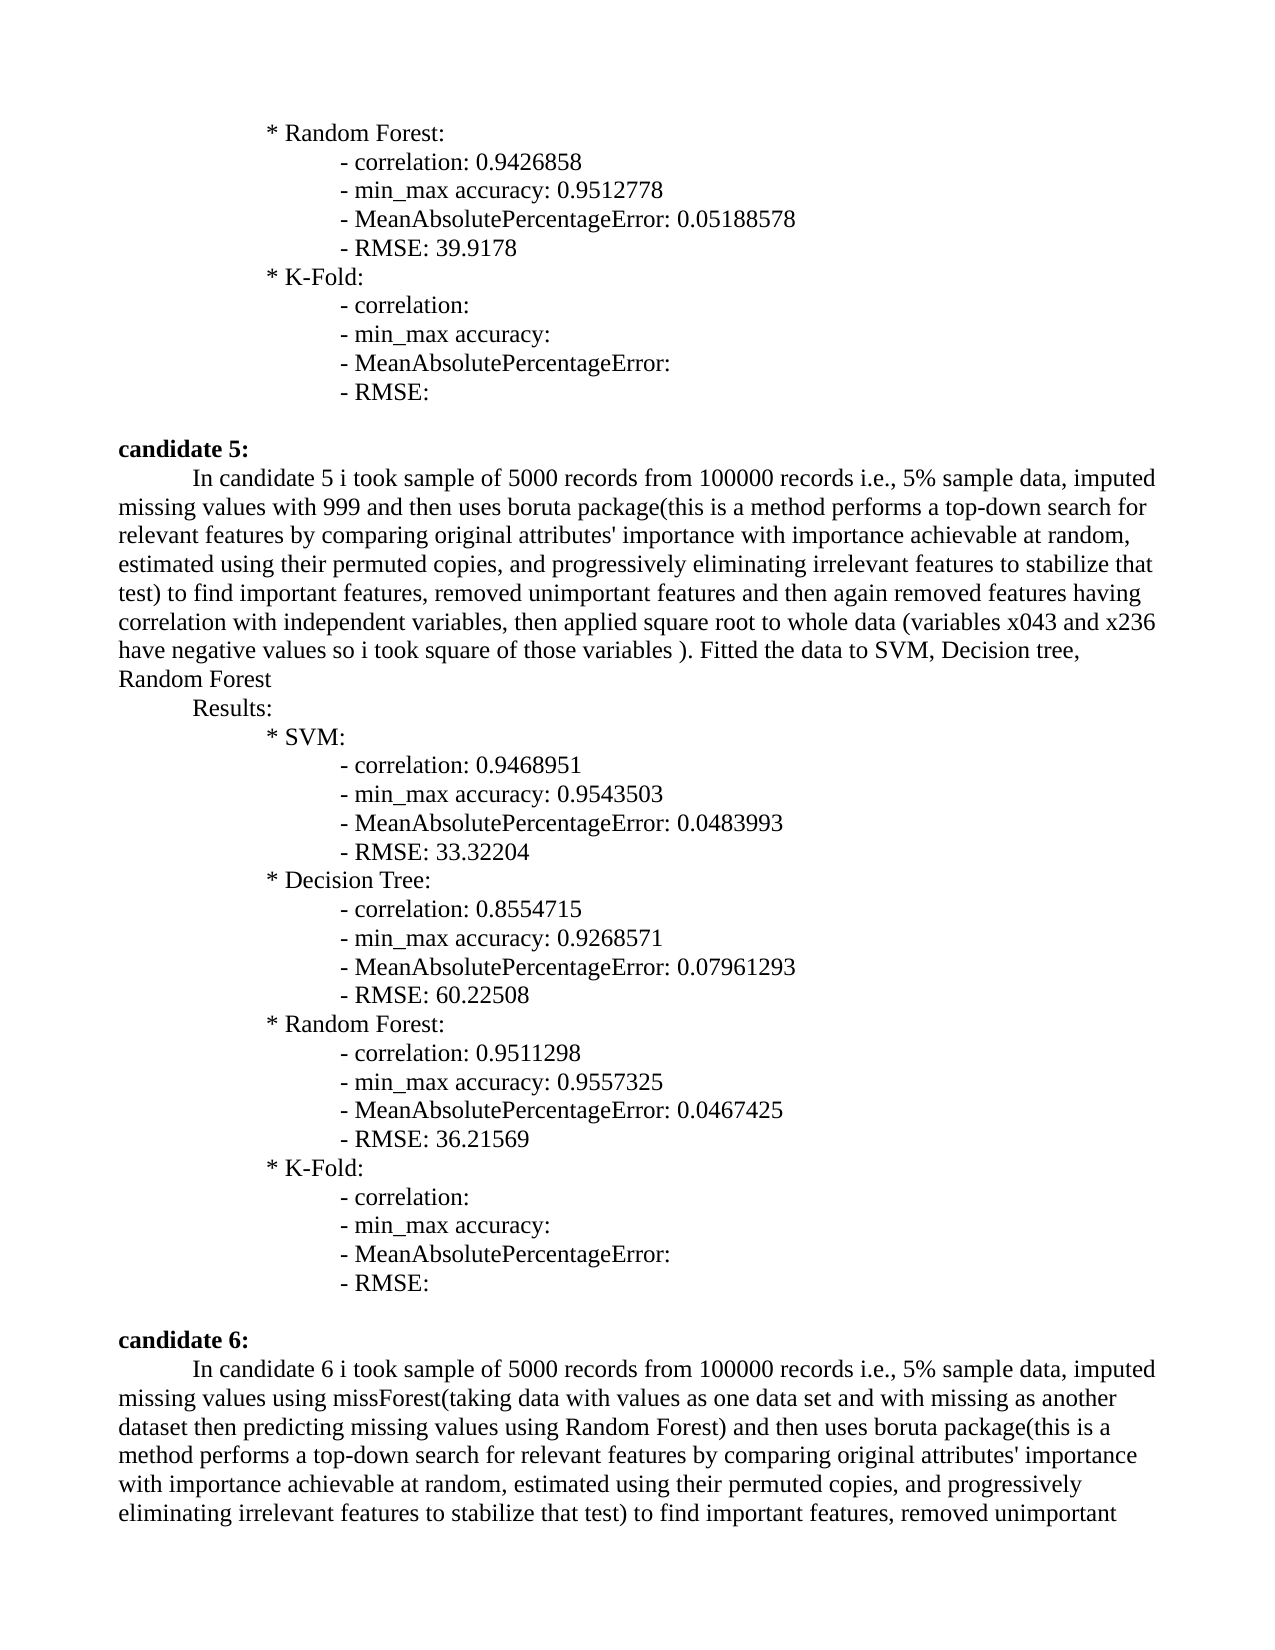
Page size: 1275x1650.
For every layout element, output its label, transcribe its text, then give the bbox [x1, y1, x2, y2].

text * Random Forest: - correlation: 0.9426858 - min_max accuracy: 0.9512778 - MeanAbsolutePercentageError: 0.05188578 - RMSE: 39.9178 * K-Fold: - correlation: - min_max accuracy: - MeanAbsolutePercentageError: - RMSE: candidate 5: In candidate 5 i took sample of 5000 records from 100000 records i.e., 5% sample data, imputed missing values with 999 and then uses boruta package(this is a method performs a top-down search for relevant features by comparing original attributes' importance with importance achievable at random, estimated using their permuted copies, and progressively eliminating irrelevant features to stabilize that test) to find important features, removed unimportant features and then again removed features having correlation with independent variables, then applied square root to whole data (variables x043 and x236 have negative values so i took square of those variables ). Fitted the data to SVM, Decision tree, Random Forest Results: * SVM: - correlation: 0.9468951 - min_max accuracy: 0.9543503 - MeanAbsolutePercentageError: 0.0483993 - RMSE: 33.32204 * Decision Tree: - correlation: 0.8554715 - min_max accuracy: 0.9268571 - MeanAbsolutePercentageError: 0.07961293 - RMSE: 60.22508 * Random Forest: - correlation: 0.9511298 - min_max accuracy: 0.9557325 - MeanAbsolutePercentageError: 0.0467425 - RMSE: 36.21569 * K-Fold: - correlation: - min_max accuracy: - MeanAbsolutePercentageError: - RMSE: candidate 6: In candidate 6 i took sample of 5000 records from 100000 records i.e., 5% sample data, imputed missing values using missForest(taking data with values as one data set and with missing as another dataset then predicting missing values using Random Forest) and then uses boruta package(this is a method performs a top-down search for relevant features by comparing original attributes' importance with importance achievable at random, estimated using their permuted copies, and progressively eliminating irrelevant features to stabilize that test) to find important features, removed unimportant [118, 118, 1157, 1527]
